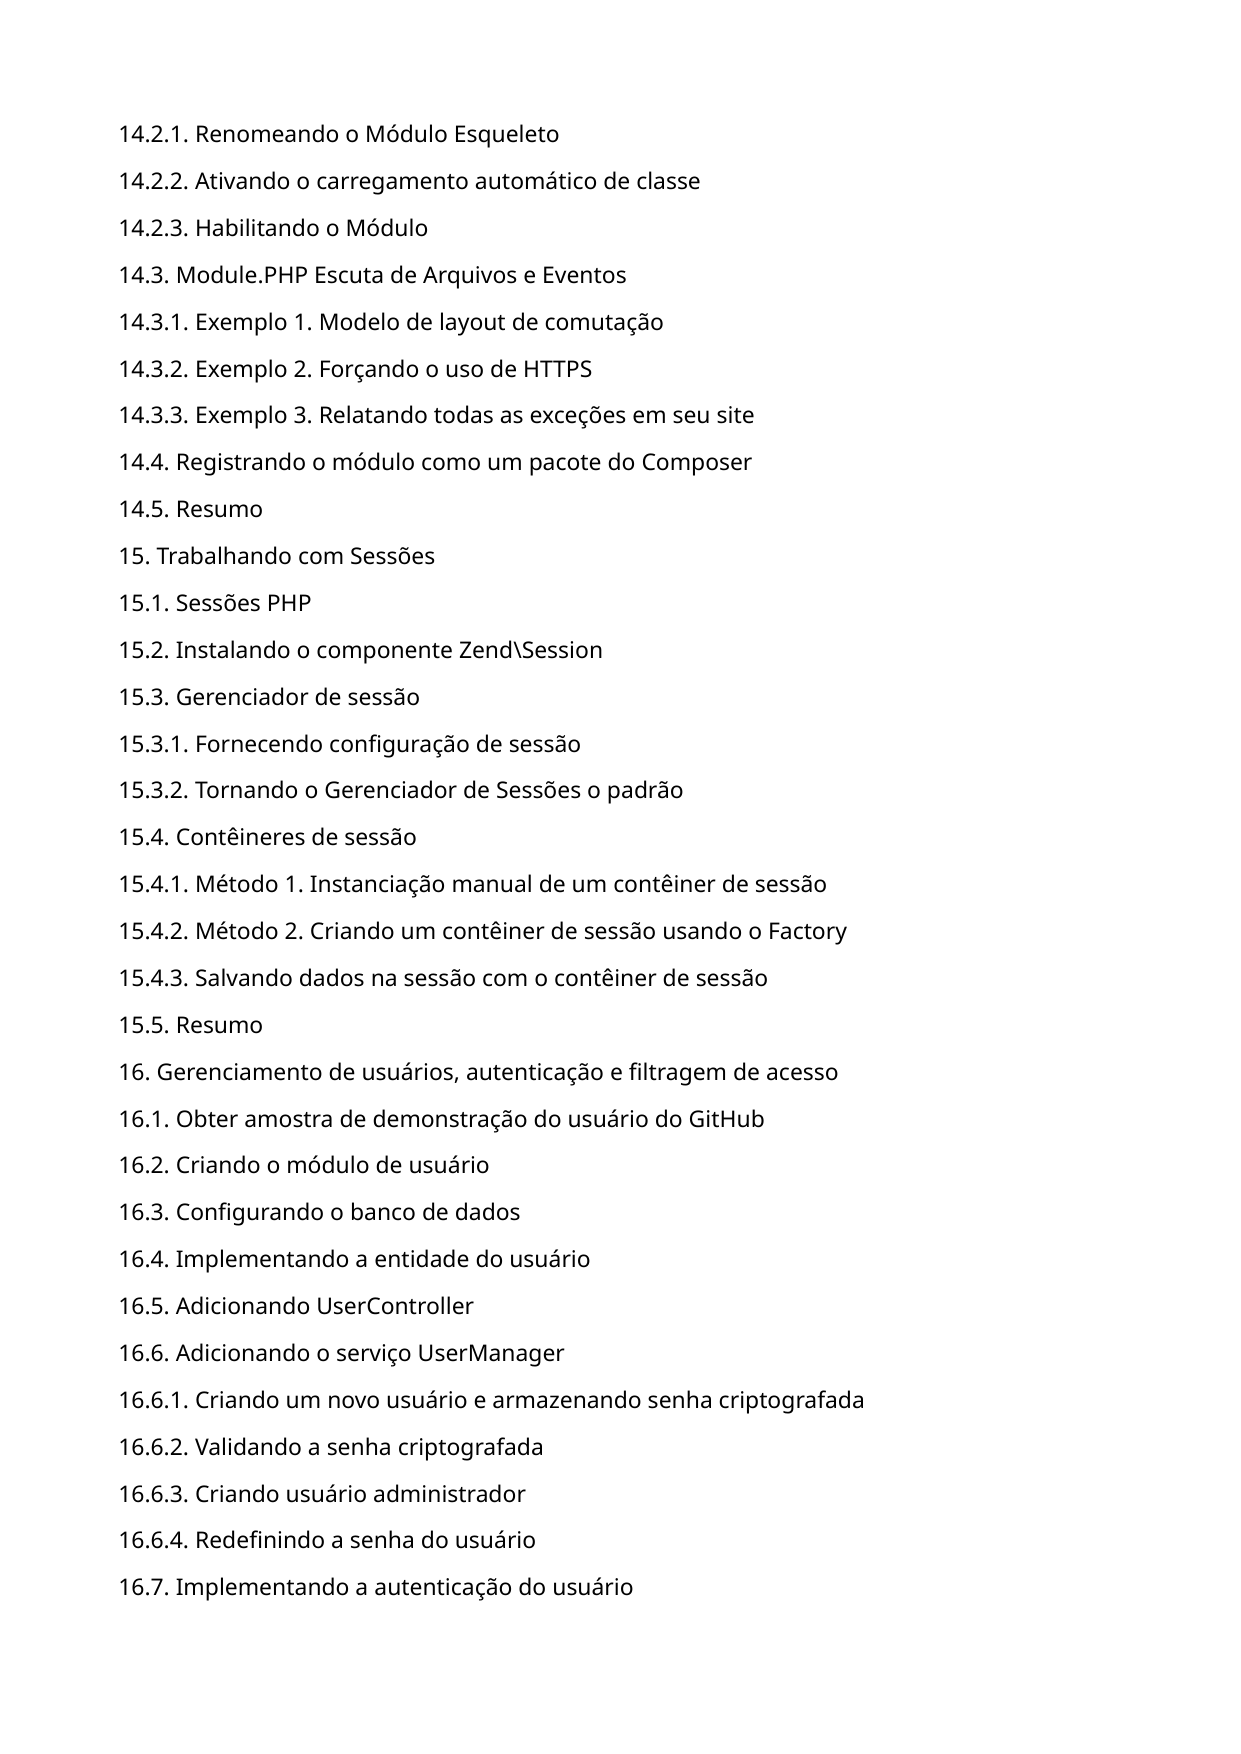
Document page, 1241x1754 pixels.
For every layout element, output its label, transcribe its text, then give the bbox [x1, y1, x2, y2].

text 15.2. Instalando o componente Zend\Session [118, 634, 1122, 665]
text 16.4. Implementando a entidade do usuário [118, 1243, 1122, 1274]
text 15.1. Sessões PHP [118, 587, 1122, 618]
text 16.6.3. Criando usuário administrador [118, 1477, 1122, 1509]
text 16.6.2. Validando a senha criptografada [118, 1431, 1122, 1462]
text 16. Gerenciamento de usuários, autenticação e filtragem de acesso [118, 1056, 1122, 1087]
text 16.5. Adicionando UserController [118, 1290, 1122, 1321]
text 14.2.2. Ativando o carregamento automático de classe [118, 165, 1122, 196]
text 14.3. Module.PHP Escuta de Arquivos e Eventos [118, 259, 1122, 290]
text 14.4. Registrando o módulo como um pacote do Composer [118, 446, 1122, 477]
text 14.3.1. Exemplo 1. Modelo de layout de comutação [118, 306, 1122, 337]
text 16.6. Adicionando o serviço UserManager [118, 1337, 1122, 1368]
text 14.3.2. Exemplo 2. Forçando o uso de HTTPS [118, 352, 1122, 384]
text 16.6.4. Redefinindo a senha do usuário [118, 1524, 1122, 1556]
text 15.4. Contêineres de sessão [118, 821, 1122, 852]
text 15.3. Gerenciador de sessão [118, 681, 1122, 712]
text 14.2.3. Habilitando o Módulo [118, 212, 1122, 243]
text 15.4.1. Método 1. Instanciação manual de um contêiner de sessão [118, 868, 1122, 899]
text 14.3.3. Exemplo 3. Relatando todas as exceções em seu site [118, 399, 1122, 431]
text 14.5. Resumo [118, 493, 1122, 524]
text 16.2. Criando o módulo de usuário [118, 1149, 1122, 1181]
text 16.7. Implementando a autenticação do usuário [118, 1571, 1122, 1602]
text 14.2.1. Renomeando o Módulo Esqueleto [118, 118, 1122, 149]
text 15.4.3. Salvando dados na sessão com o contêiner de sessão [118, 962, 1122, 993]
text 16.6.1. Criando um novo usuário e armazenando senha criptografada [118, 1384, 1122, 1415]
text 15.5. Resumo [118, 1009, 1122, 1040]
text 15.4.2. Método 2. Criando um contêiner de sessão usando o Factory [118, 915, 1122, 946]
text 15.3.2. Tornando o Gerenciador de Sessões o padrão [118, 774, 1122, 806]
text 16.1. Obter amostra de demonstração do usuário do GitHub [118, 1102, 1122, 1134]
text 15. Trabalhando com Sessões [118, 540, 1122, 571]
text 15.3.1. Fornecendo configuração de sessão [118, 727, 1122, 759]
text 16.3. Configurando o banco de dados [118, 1196, 1122, 1227]
